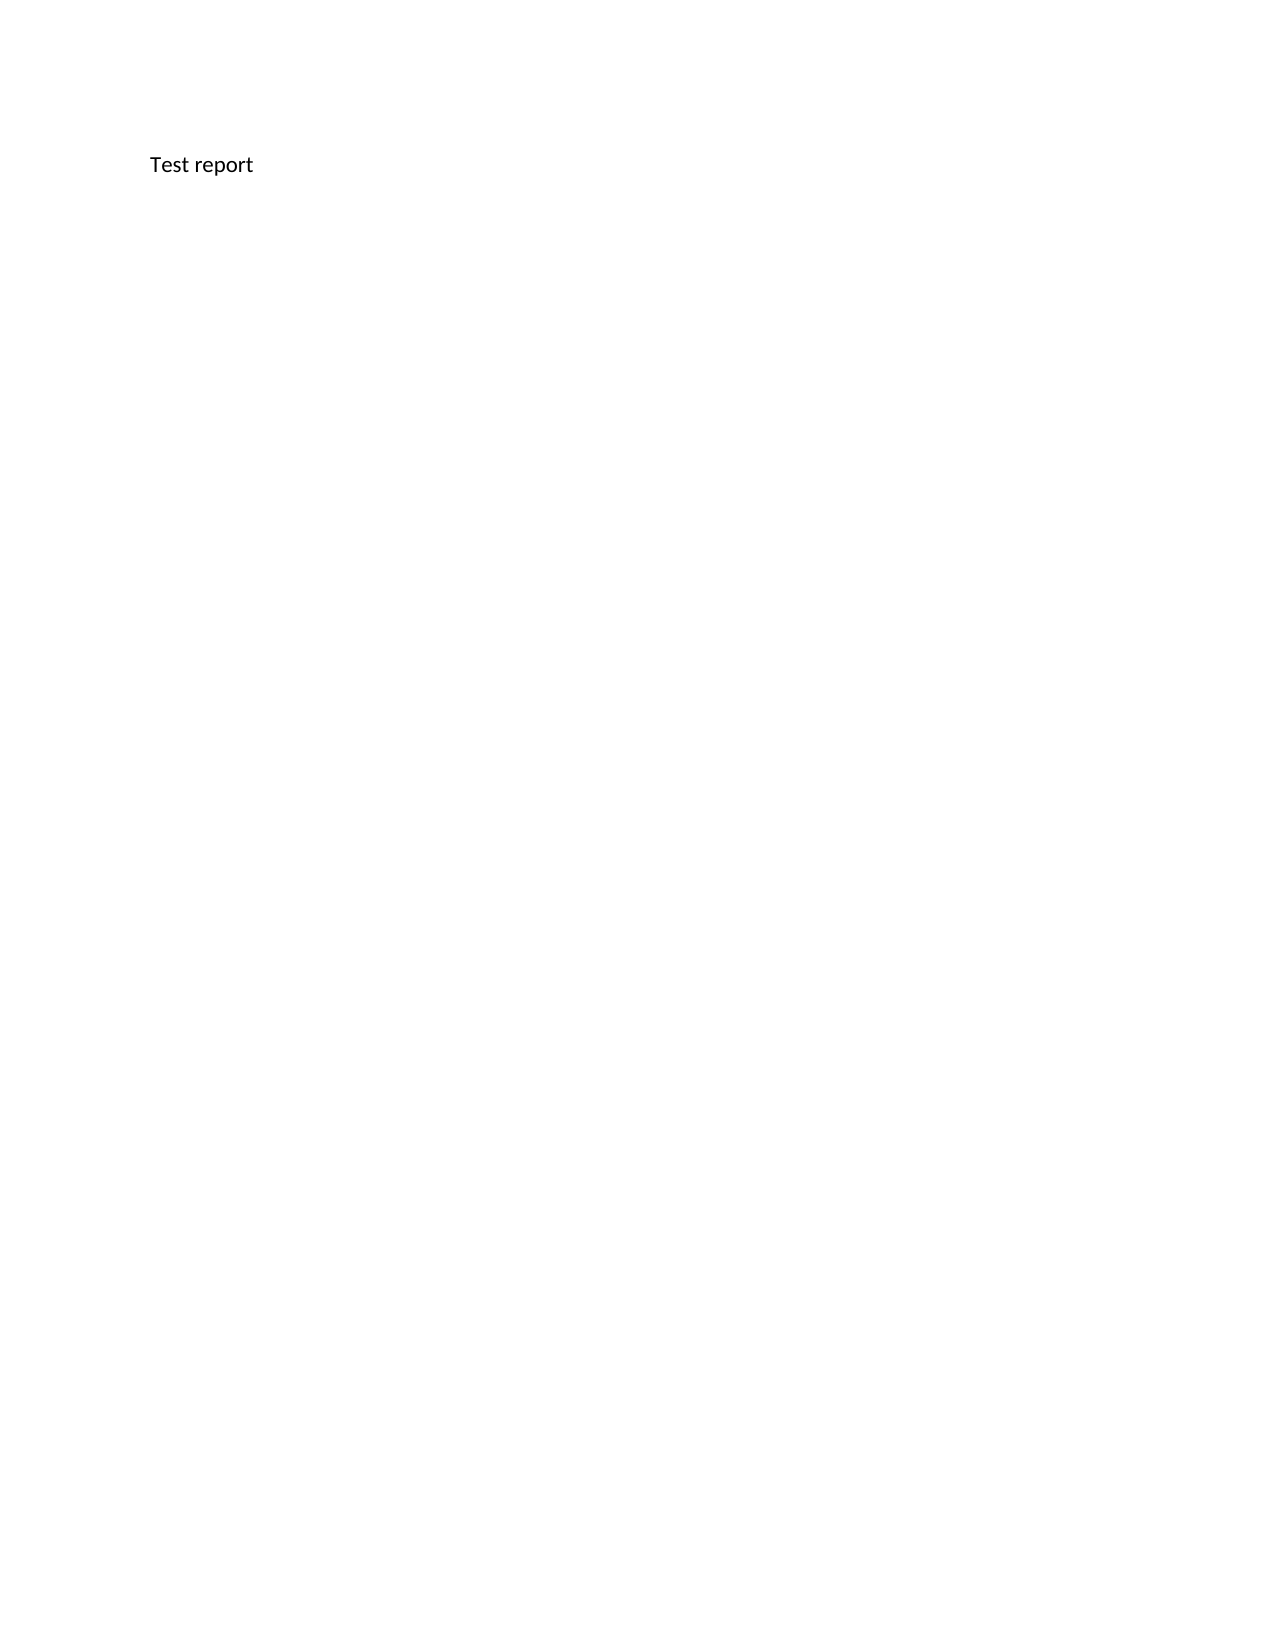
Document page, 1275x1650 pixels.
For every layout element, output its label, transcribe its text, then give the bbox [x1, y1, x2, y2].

text Test report [150, 150, 1125, 178]
